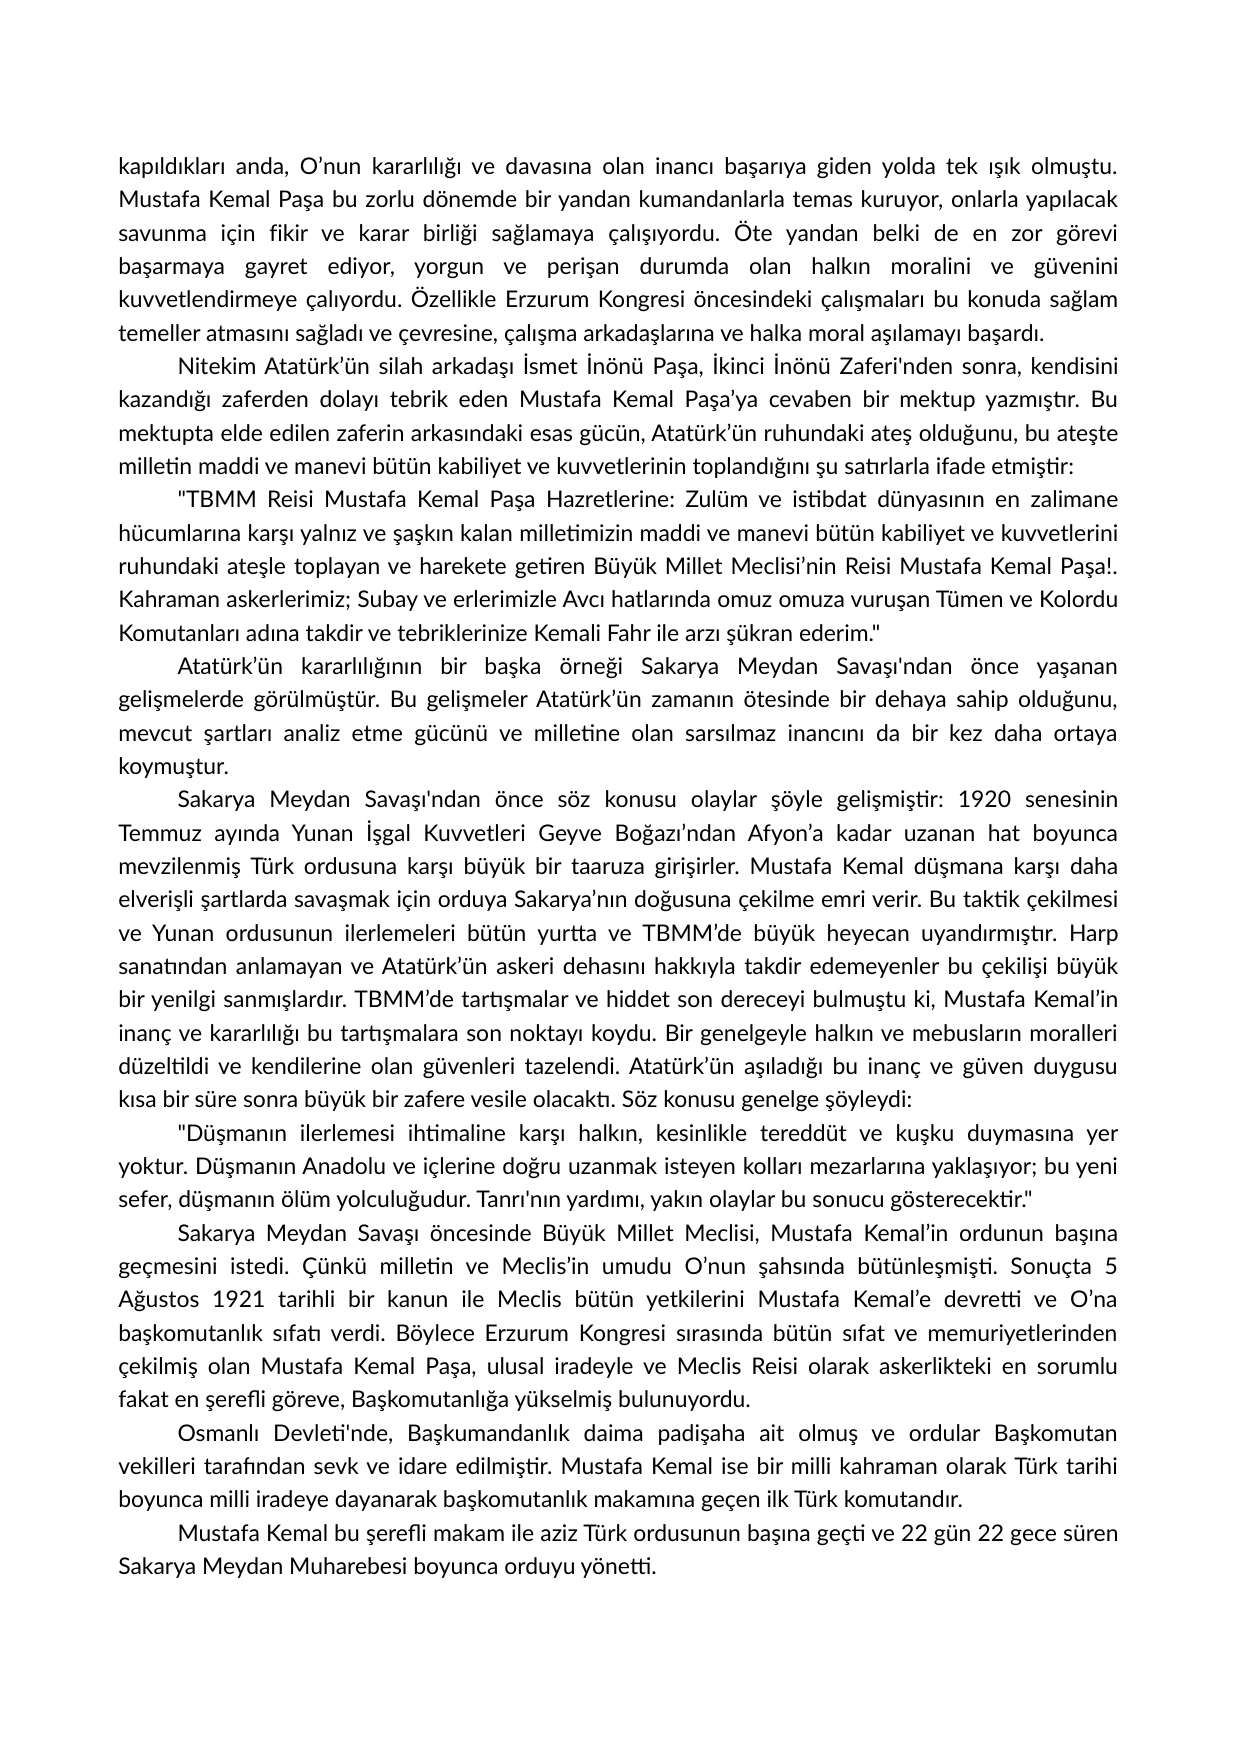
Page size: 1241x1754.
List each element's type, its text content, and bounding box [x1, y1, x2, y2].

text kapıldıkları anda, O’nun kararlılığı ve davasına olan inancı başarıya giden yolda tek ışık olmuştu. Mustafa Kemal Paşa bu zorlu dönemde bir yandan kumandanlarla temas kuruyor, onlarla yapılacak savunma için fikir ve karar birliği sağlamaya çalışıyordu. Öte yandan belki de en zor görevi başarmaya gayret ediyor, yorgun ve perişan durumda olan halkın moralini ve güvenini kuvvetlendirmeye çalıyordu. Özellikle Erzurum Kongresi öncesindeki çalışmaları bu konuda sağlam temeller atmasını sağladı ve çevresine, çalışma arkadaşlarına ve halka moral aşılamayı başardı. [118, 148, 1119, 348]
text Mustafa Kemal bu şerefli makam ile aziz Türk ordusunun başına geçti ve 22 gün 22 gece süren Sakarya Meydan Muharebesi boyunca orduyu yönetti. [118, 1514, 1119, 1581]
text Osmanlı Devleti'nde, Başkumandanlık daima padişaha ait olmuş ve ordular Başkomutan vekilleri tarafından sevk ve idare edilmiştir. Mustafa Kemal ise bir milli kahraman olarak Türk tarihi boyunca milli iradeye dayanarak başkomutanlık makamına geçen ilk Türk komutandır. [118, 1414, 1119, 1514]
text "TBMM Reisi Mustafa Kemal Paşa Hazretlerine: Zulüm ve istibdat dünyasının en zalimane hücumlarına karşı yalnız ve şaşkın kalan milletimizin maddi ve manevi bütün kabiliyet ve kuvvetlerini ruhundaki ateşle toplayan ve harekete getiren Büyük Millet Meclisi’nin Reisi Mustafa Kemal Paşa!. Kahraman askerlerimiz; Subay ve erlerimizle Avcı hatlarında omuz omuza vuruşan Tümen ve Kolordu Komutanları adına takdir ve tebriklerinize Kemali Fahr ile arzı şükran ederim." [118, 481, 1119, 648]
text Sakarya Meydan Savaşı'ndan önce söz konusu olaylar şöyle gelişmiştir: 1920 senesinin Temmuz ayında Yunan İşgal Kuvvetleri Geyve Boğazı’ndan Afyon’a kadar uzanan hat boyunca mevzilenmiş Türk ordusuna karşı büyük bir taaruza girişirler. Mustafa Kemal düşmana karşı daha elverişli şartlarda savaşmak için orduya Sakarya’nın doğusuna çekilme emri verir. Bu taktik çekilmesi ve Yunan ordusunun ilerlemeleri bütün yurtta ve TBMM’de büyük heyecan uyandırmıştır. Harp sanatından anlamayan ve Atatürk’ün askeri dehasını hakkıyla takdir edemeyenler bu çekilişi büyük bir yenilgi sanmışlardır. TBMM’de tartışmalar ve hiddet son dereceyi bulmuştu ki, Mustafa Kemal’in inanç ve kararlılığı bu tartışmalara son noktayı koydu. Bir genelgeyle halkın ve mebusların moralleri düzeltildi ve kendilerine olan güvenleri tazelendi. Atatürk’ün aşıladığı bu inanç ve güven duygusu kısa bir süre sonra büyük bir zafere vesile olacaktı. Söz konusu genelge şöyleydi: [118, 781, 1119, 1114]
text Atatürk’ün kararlılığının bir başka örneği Sakarya Meydan Savaşı'ndan önce yaşanan gelişmelerde görülmüştür. Bu gelişmeler Atatürk’ün zamanın ötesinde bir dehaya sahip olduğunu, mevcut şartları analiz etme gücünü ve milletine olan sarsılmaz inancını da bir kez daha ortaya koymuştur. [118, 648, 1119, 781]
text Sakarya Meydan Savaşı öncesinde Büyük Millet Meclisi, Mustafa Kemal’in ordunun başına geçmesini istedi. Çünkü milletin ve Meclis’in umudu O’nun şahsında bütünleşmişti. Sonuçta 5 Ağustos 1921 tarihli bir kanun ile Meclis bütün yetkilerini Mustafa Kemal’e devretti ve O’na başkomutanlık sıfatı verdi. Böylece Erzurum Kongresi sırasında bütün sıfat ve memuriyetlerinden çekilmiş olan Mustafa Kemal Paşa, ulusal iradeyle ve Meclis Reisi olarak askerlikteki en sorumlu fakat en şerefli göreve, Başkomutanlığa yükselmiş bulunuyordu. [118, 1214, 1119, 1414]
text Nitekim Atatürk’ün silah arkadaşı İsmet İnönü Paşa, İkinci İnönü Zaferi'nden sonra, kendisini kazandığı zaferden dolayı tebrik eden Mustafa Kemal Paşa’ya cevaben bir mektup yazmıştır. Bu mektupta elde edilen zaferin arkasındaki esas gücün, Atatürk’ün ruhundaki ateş olduğunu, bu ateşte milletin maddi ve manevi bütün kabiliyet ve kuvvetlerinin toplandığını şu satırlarla ifade etmiştir: [118, 348, 1119, 481]
text "Düşmanın ilerlemesi ihtimaline karşı halkın, kesinlikle tereddüt ve kuşku duymasına yer yoktur. Düşmanın Anadolu ve içlerine doğru uzanmak isteyen kolları mezarlarına yaklaşıyor; bu yeni sefer, düşmanın ölüm yolculuğudur. Tanrı'nın yardımı, yakın olaylar bu sonucu gösterecektir." [118, 1114, 1119, 1214]
